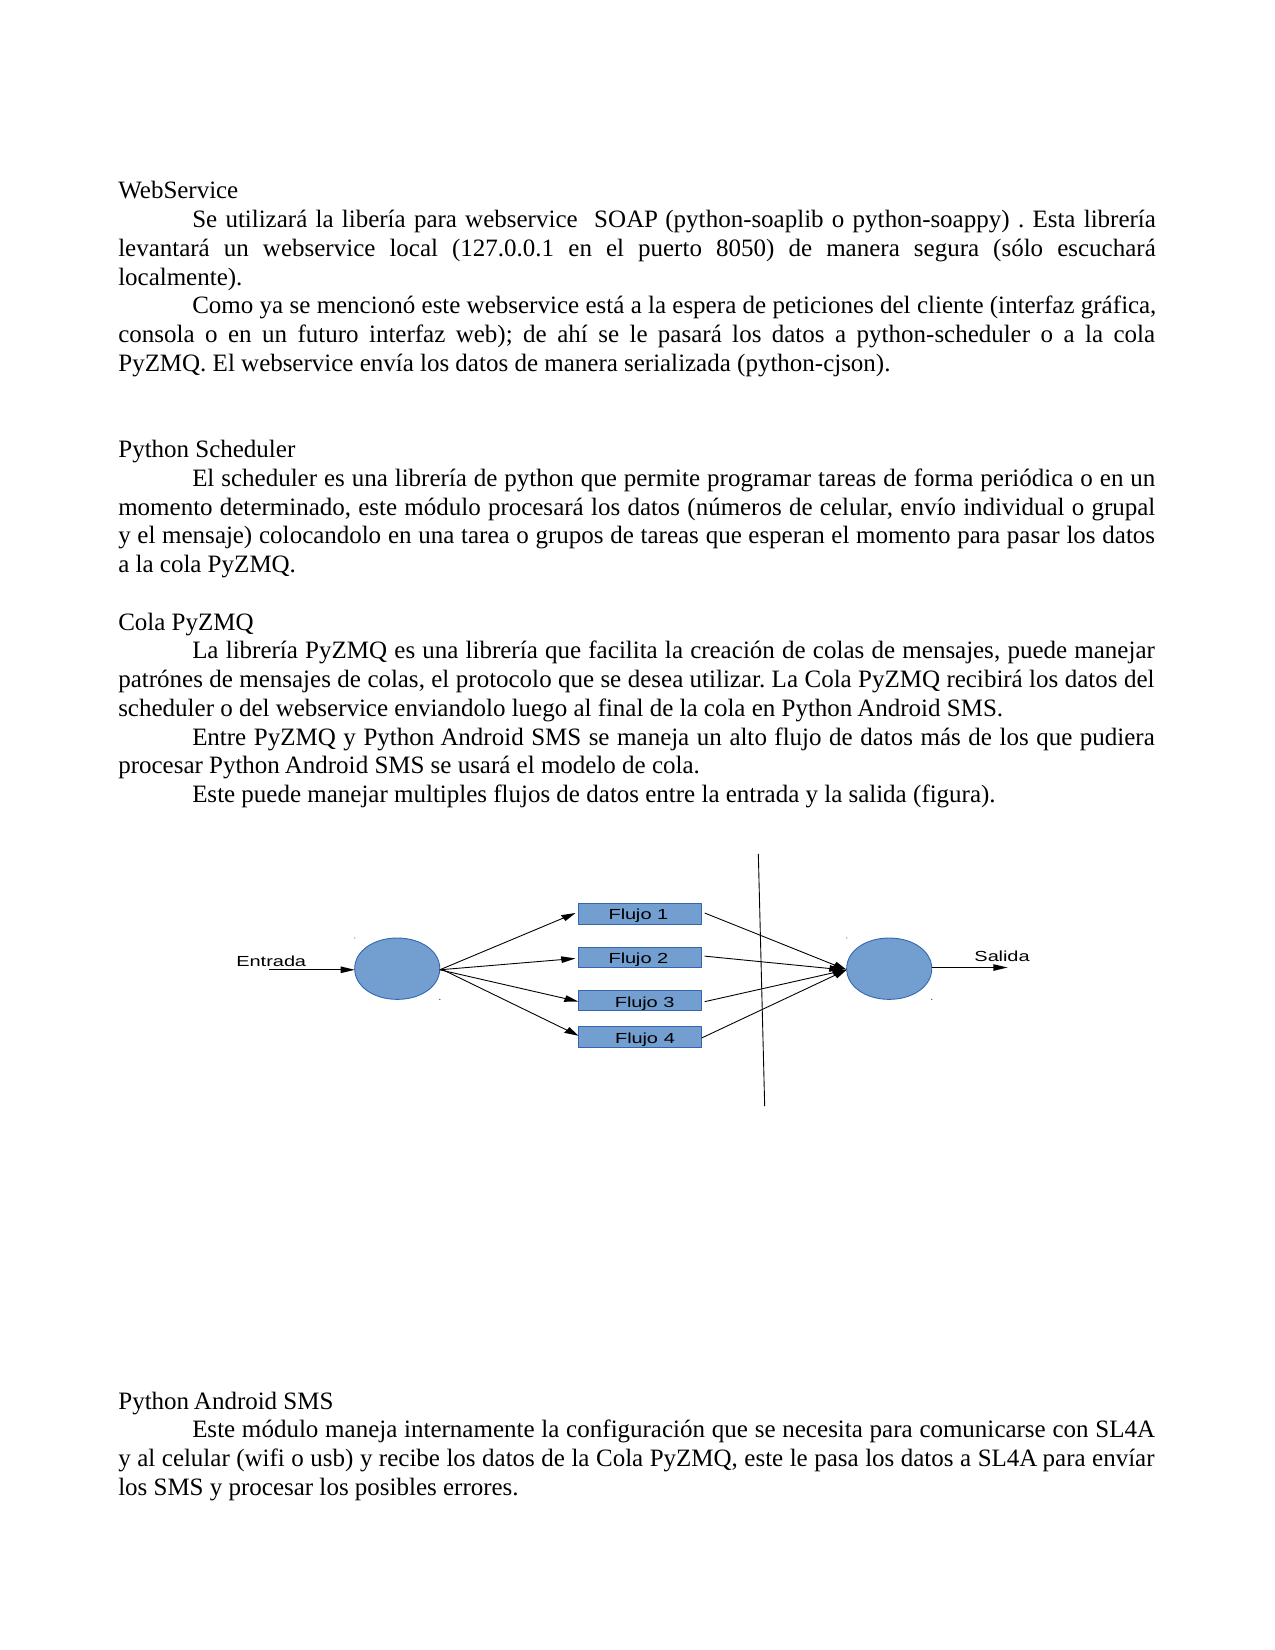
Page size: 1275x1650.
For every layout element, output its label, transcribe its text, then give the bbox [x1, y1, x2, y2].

text Como ya se mencionó este webservice está a la espera de peticiones del cliente (interfaz gráfica, consola o en un futuro interfaz web); de ahí se le pasará los datos a python-scheduler o a la cola PyZMQ. El webservice envía los datos de manera serializada (python-cjson). [118, 291, 1157, 377]
text Python Scheduler [118, 434, 1157, 463]
text Python Android SMS [118, 1386, 1157, 1414]
text Este puede manejar multiples flujos de datos entre la entrada y la salida (figura). [118, 779, 1157, 808]
text La librería PyZMQ es una librería que facilita la creación de colas de mensajes, puede manejar patrónes de mensajes de colas, el protocolo que se desea utilizar. La Cola PyZMQ recibirá los datos del scheduler o del webservice enviandolo luego al final de la cola en Python Android SMS. [118, 636, 1157, 722]
text WebService [118, 176, 1157, 204]
text Se utilizará la libería para webservice SOAP (python-soaplib o python-soappy) . Esta librería levantará un webservice local (127.0.0.1 en el puerto 8050) de manera segura (sólo escuchará localmente). [118, 204, 1157, 291]
text Este módulo maneja internamente la configuración que se necesita para comunicarse con SL4A y al celular (wifi o usb) y recibe los datos de la Cola PyZMQ, este le pasa los datos a SL4A para envíar los SMS y procesar los posibles errores. [118, 1414, 1157, 1501]
text Cola PyZMQ [118, 607, 1157, 636]
text Entre PyZMQ y Python Android SMS se maneja un alto flujo de datos más de los que pudiera procesar Python Android SMS se usará el modelo de cola. [118, 722, 1157, 779]
text El scheduler es una librería de python que permite programar tareas de forma periódica o en un momento determinado, este módulo procesará los datos (números de celular, envío individual o grupal y el mensaje) colocandolo en una tarea o grupos de tareas que esperan el momento para pasar los datos a la cola PyZMQ. [118, 463, 1157, 578]
